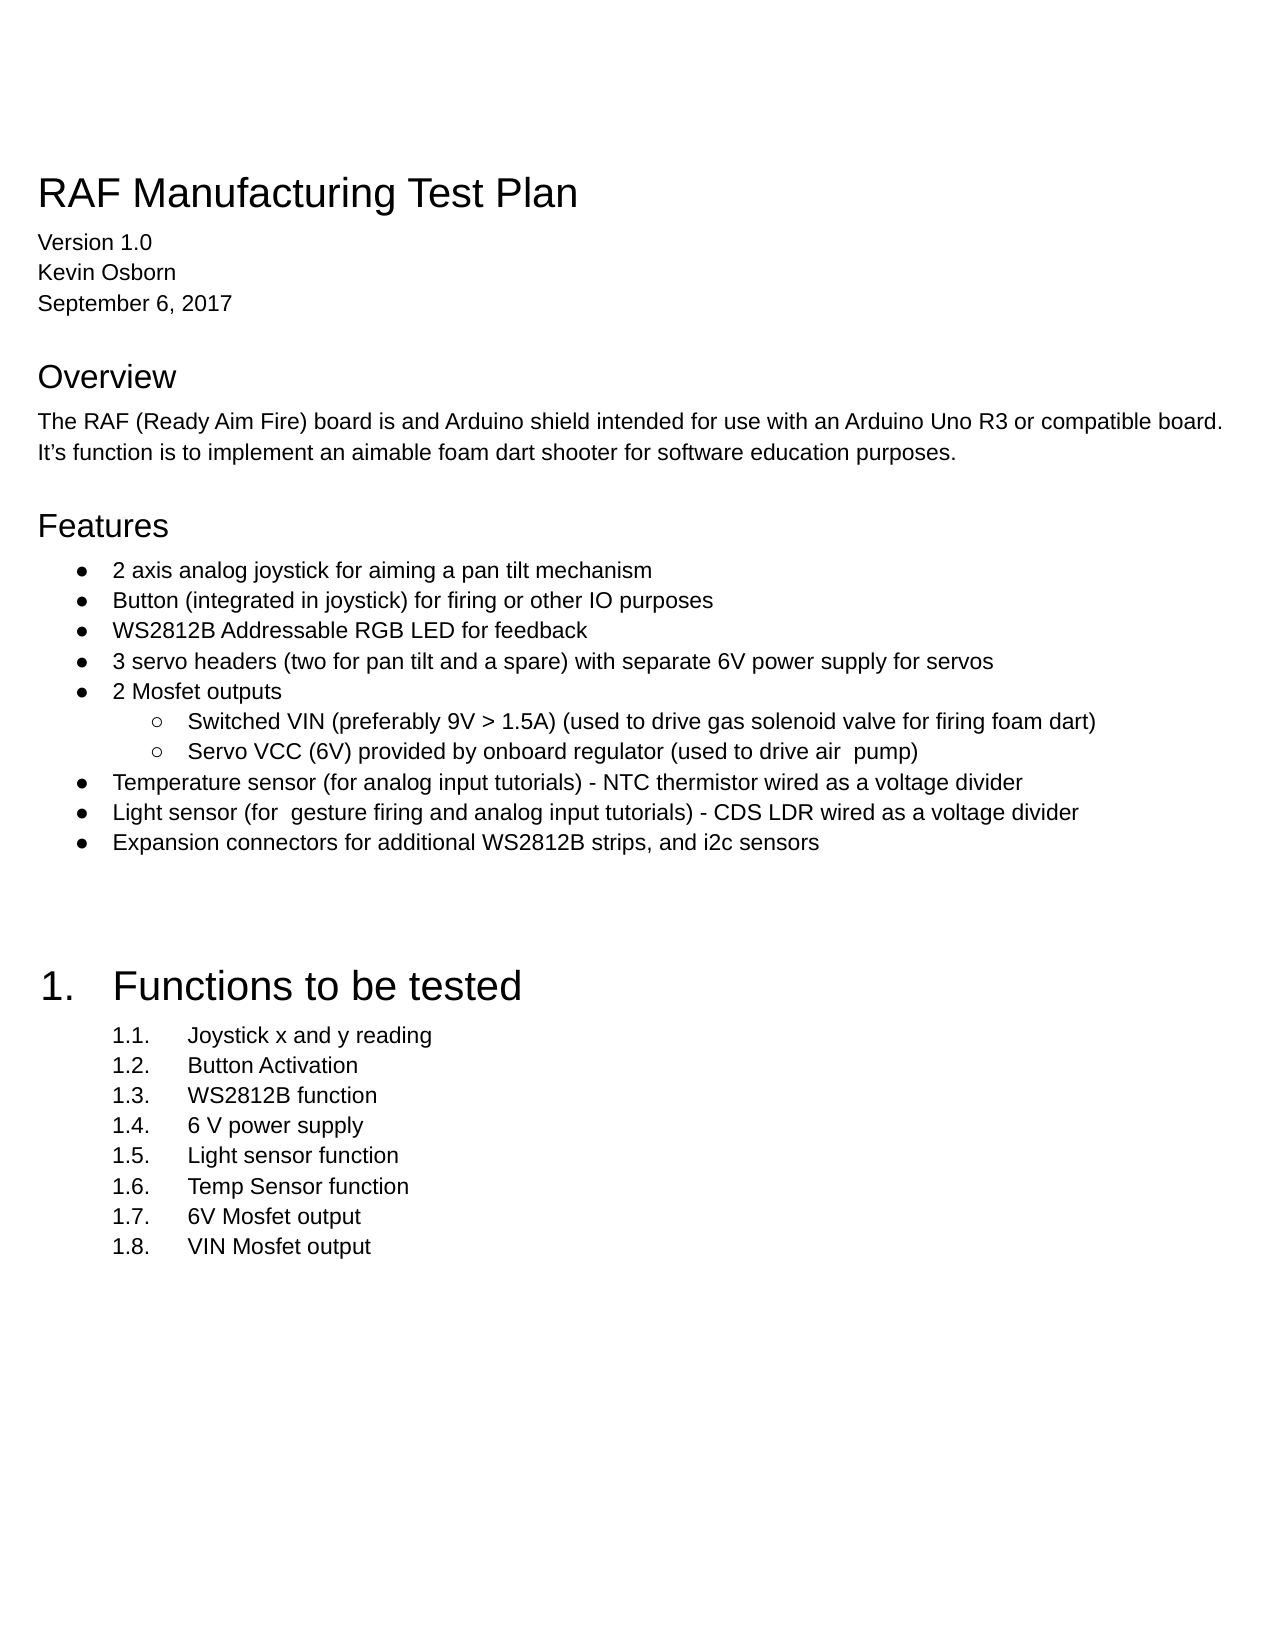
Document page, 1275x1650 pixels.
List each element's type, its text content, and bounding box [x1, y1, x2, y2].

list Switched VIN (preferably 9V > 1.5A) (used to drive gas solenoid valve for firing foam dart) [150, 708, 1237, 734]
list Temperature sensor (for analog input tutorials) - NTC thermistor wired as a voltage divider [75, 768, 1237, 795]
text September 6, 2017 [37, 289, 1237, 316]
list WS2812B function [150, 1082, 1237, 1108]
subtitle Functions to be tested [75, 961, 1237, 1009]
subtitle RAF Manufacturing Test Plan [37, 169, 1237, 217]
text Kevin Osborn [37, 259, 1237, 286]
list Button (integrated in joystick) for firing or other IO purposes [75, 587, 1237, 614]
subtitle Overview [37, 357, 1237, 396]
list Light sensor function [150, 1142, 1237, 1169]
text The RAF (Ready Aim Fire) board is and Arduino shield intended for use with an Arduino Uno R3 or compatible board. It’s function is to implement an aimable foam dart shooter for software education purposes. [37, 408, 1237, 465]
list 6 V power supply [150, 1112, 1237, 1139]
list Light sensor (for gesture firing and analog input tutorials) - CDS LDR wired as a voltage divider [75, 799, 1237, 825]
list 2 Mosfet outputs [75, 678, 1237, 704]
text Version 1.0 [37, 229, 1237, 256]
list Button Activation [150, 1052, 1237, 1078]
list WS2812B Addressable RGB LED for feedback [75, 617, 1237, 644]
list Expansion connectors for additional WS2812B strips, and i2c sensors [75, 829, 1237, 855]
list 2 axis analog joystick for aiming a pan tilt mechanism [75, 557, 1237, 583]
list 3 servo headers (two for pan tilt and a spare) with separate 6V power supply for servos [75, 648, 1237, 674]
list Temp Sensor function [150, 1173, 1237, 1199]
list Joystick x and y reading [150, 1022, 1237, 1048]
list Servo VCC (6V) provided by onboard regulator (used to drive air pump) [150, 738, 1237, 765]
list VIN Mosfet output [150, 1233, 1237, 1259]
subtitle Features [37, 506, 1237, 544]
list 6V Mosfet output [150, 1203, 1237, 1229]
